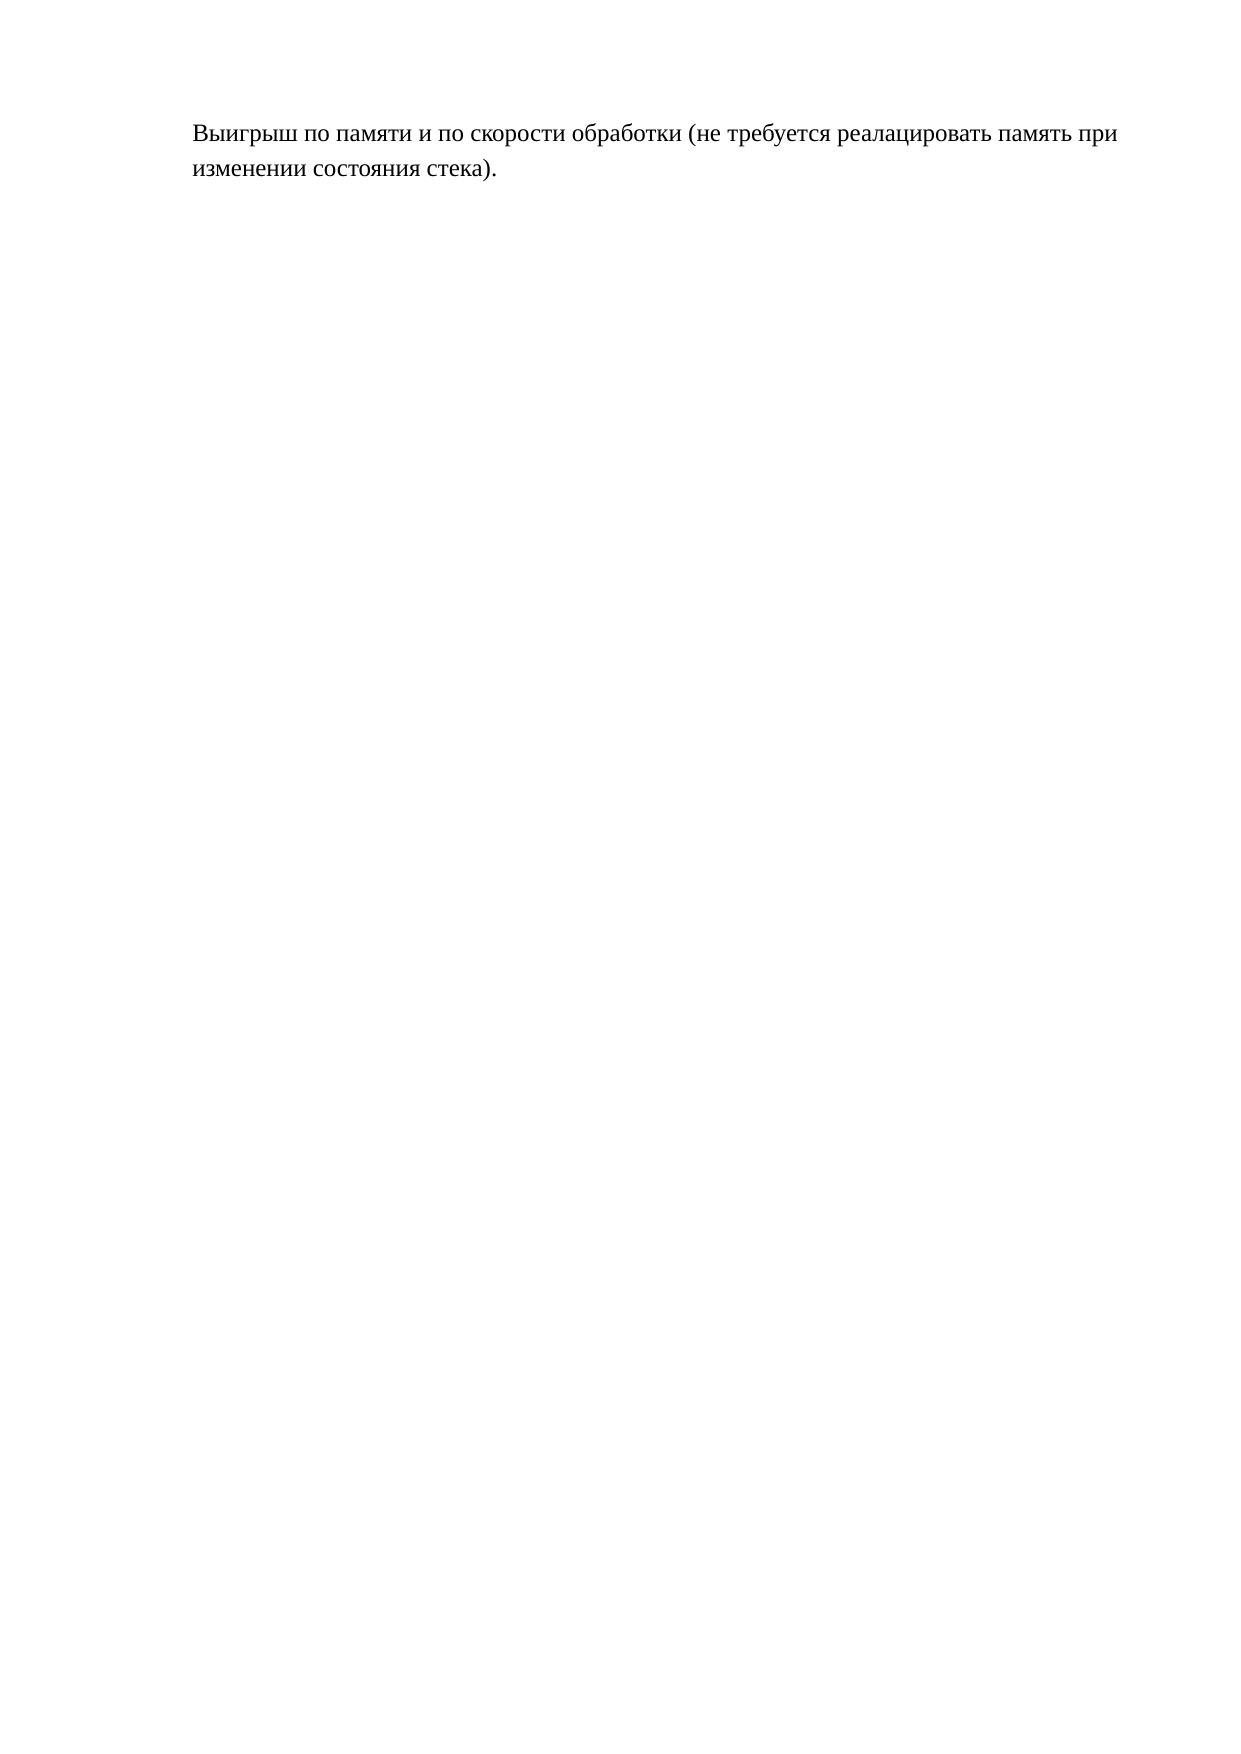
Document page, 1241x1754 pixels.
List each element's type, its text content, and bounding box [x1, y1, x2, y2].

text Выигрыш по памяти и по скорости обработки (не требуется реалацировать память при изменении состояния стека). [118, 118, 1122, 181]
